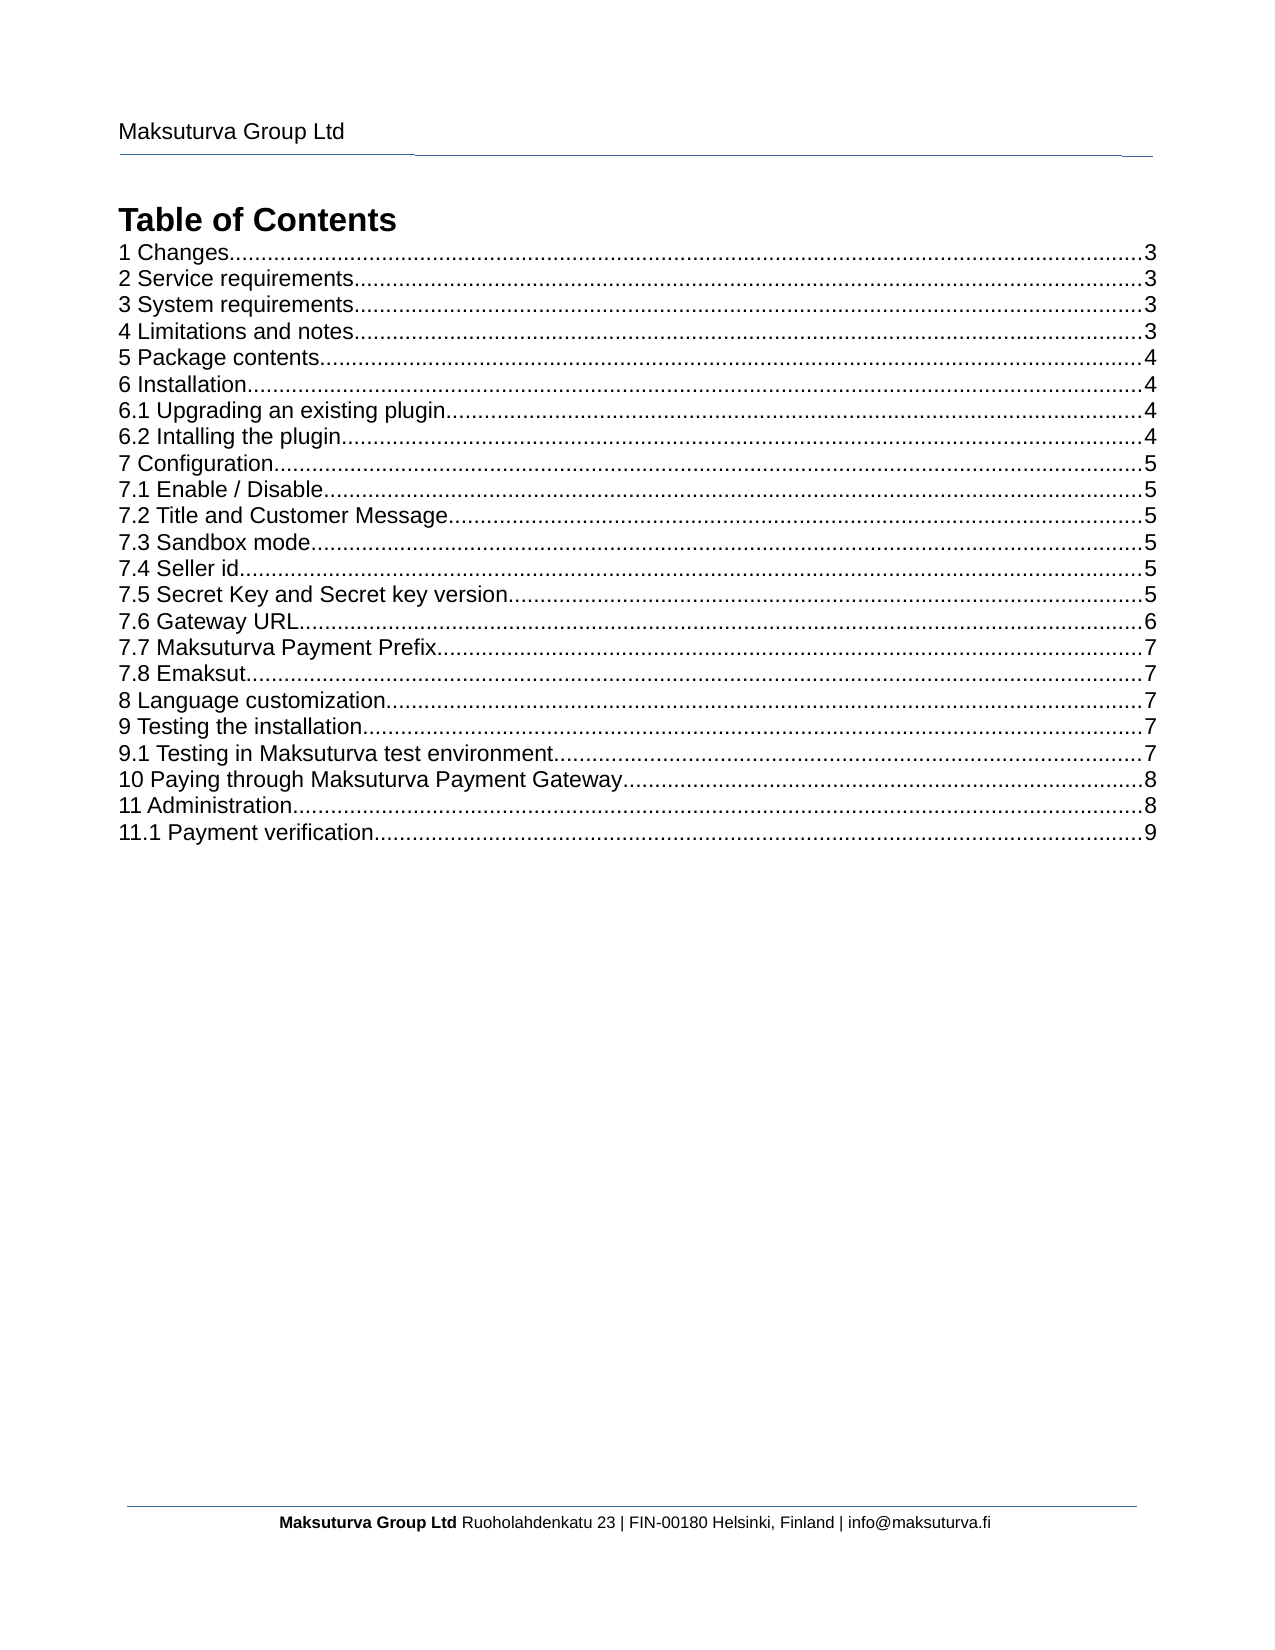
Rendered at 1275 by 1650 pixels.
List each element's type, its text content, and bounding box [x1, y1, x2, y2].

text 7.4 Seller id 5 [118, 555, 1157, 581]
text 7.8 Emaksut 7 [118, 660, 1157, 687]
text 7.2 Title and Customer Message 5 [118, 502, 1157, 529]
text 11.1 Payment verification 9 [118, 818, 1157, 845]
text 11 Administration 8 [118, 792, 1157, 818]
text 7 Configuration 5 [118, 449, 1157, 476]
text 5 Package contents 4 [118, 344, 1157, 371]
text 3 System requirements 3 [118, 291, 1157, 318]
text 7.7 Maksuturva Payment Prefix 7 [118, 634, 1157, 660]
text 10 Paying through Maksuturva Payment Gateway 8 [118, 766, 1157, 792]
text 7.6 Gateway URL 6 [118, 608, 1157, 634]
text 9 Testing the installation 7 [118, 713, 1157, 739]
text 8 Language customization 7 [118, 687, 1157, 713]
text 6.1 Upgrading an existing plugin 4 [118, 397, 1157, 423]
text 7.5 Secret Key and Secret key version 5 [118, 581, 1157, 608]
subtitle Table of Contents [118, 200, 1157, 239]
text 7.1 Enable / Disable 5 [118, 476, 1157, 502]
text 2 Service requirements 3 [118, 265, 1157, 291]
text 6.2 Intalling the plugin 4 [118, 423, 1157, 449]
text 4 Limitations and notes 3 [118, 318, 1157, 344]
text 6 Installation 4 [118, 371, 1157, 397]
text 9.1 Testing in Maksuturva test environment 7 [118, 739, 1157, 766]
text 7.3 Sandbox mode 5 [118, 529, 1157, 555]
text 1 Changes 3 [118, 239, 1157, 265]
